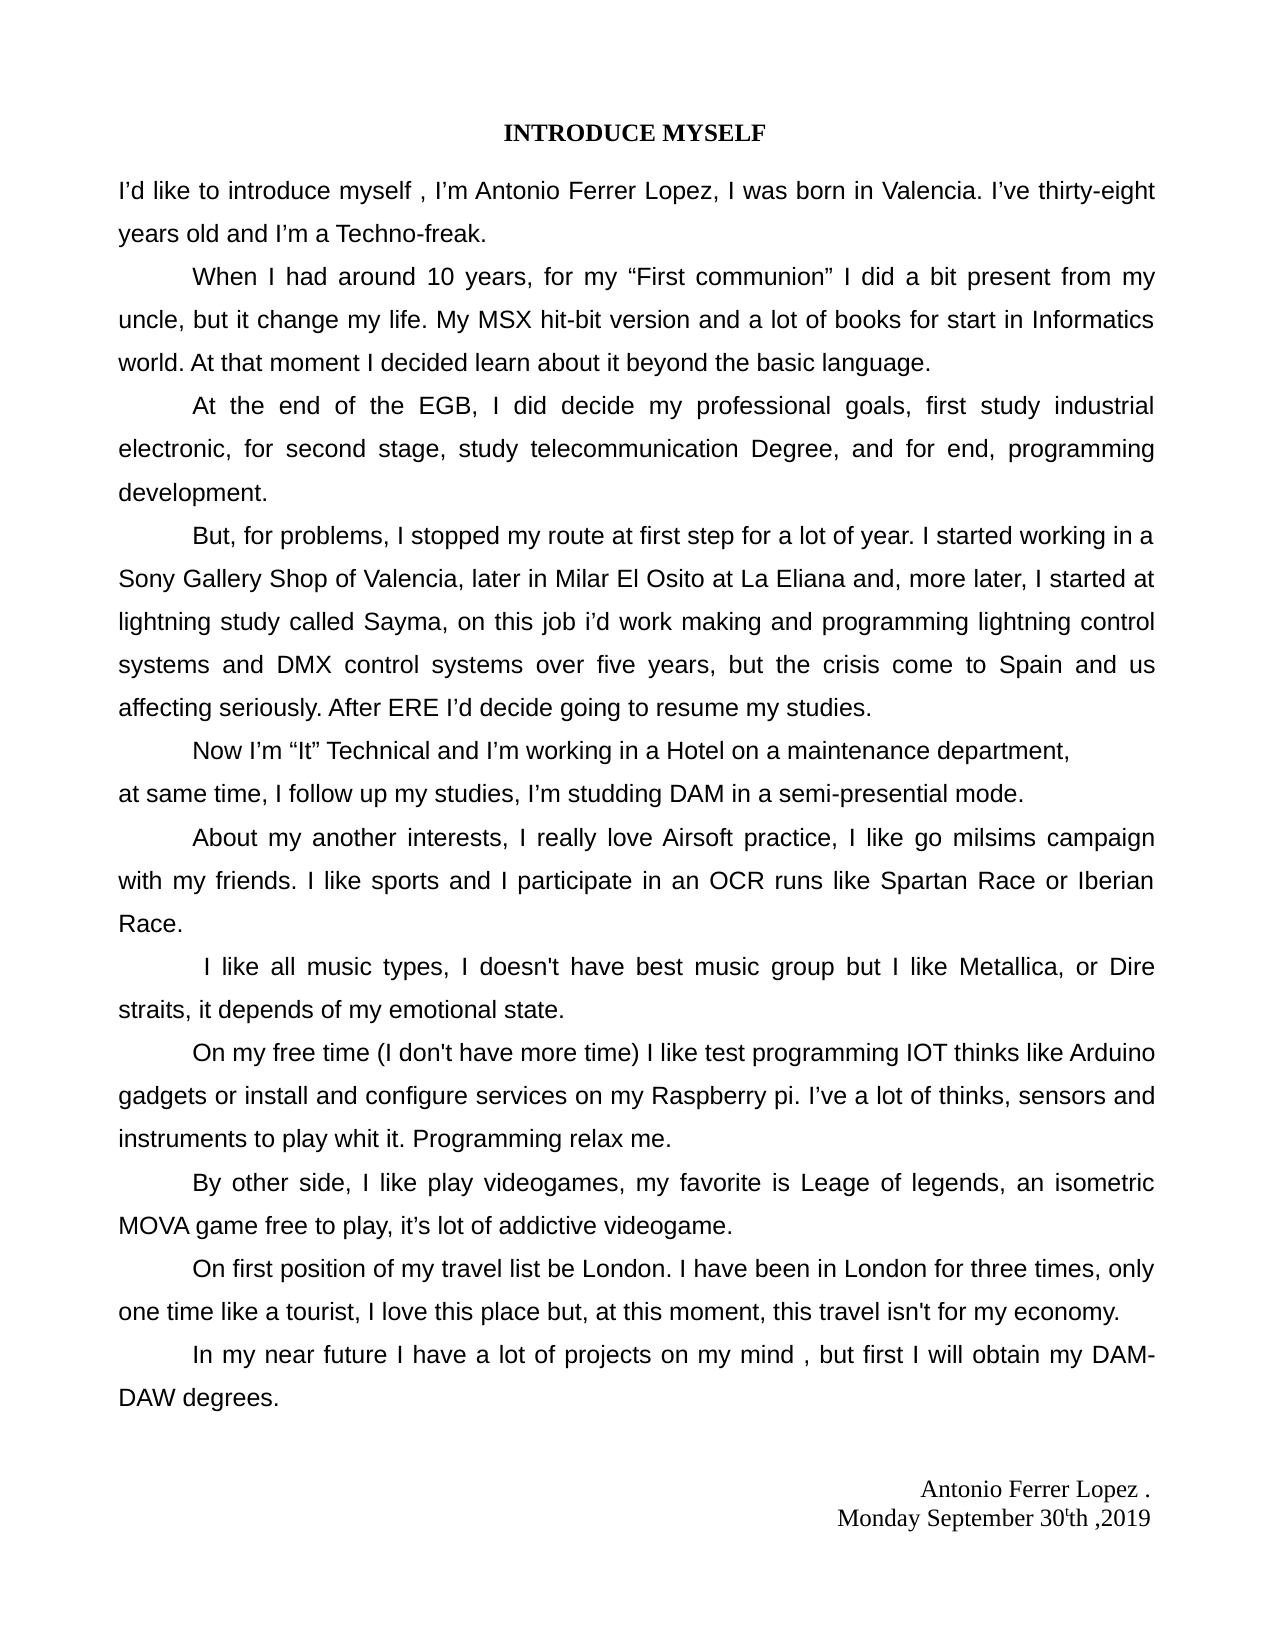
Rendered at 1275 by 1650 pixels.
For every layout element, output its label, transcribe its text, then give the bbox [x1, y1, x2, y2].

text On first position of my travel list be London. I have been in London for three times, only one time like a tourist, I love this place but, at this moment, this travel isn't for my economy. [118, 1254, 1157, 1326]
text In my near future I have a lot of projects on my mind , but first I will obtain my DAM-DAW degrees. [118, 1340, 1157, 1412]
text INTRODUCE MYSELF [118, 118, 1157, 147]
text I’d like to introduce myself , I’m Antonio Ferrer Lopez, I was born in Valencia. I’ve thirty-eight years old and I’m a Techno-freak. [118, 176, 1157, 247]
text But, for problems, I stopped my route at first step for a lot of year. I started working in a Sony Gallery Shop of Valencia, later in Milar El Osito at La Eliana and, more later, I started at lightning study called Sayma, on this job i’d work making and programming lightning control systems and DMX control systems over five years, but the crisis come to Spain and us affecting seriously. After ERE I’d decide going to resume my studies. [118, 521, 1157, 722]
text Now I’m “It” Technical and I’m working in a Hotel on a maintenance department, [118, 736, 1157, 765]
text On my free time (I don't have more time) I like test programming IOT thinks like Arduino gadgets or install and configure services on my Raspberry pi. I’ve a lot of thinks, sensors and instruments to play whit it. Programming relax me. [118, 1038, 1157, 1153]
text At the end of the EGB, I did decide my professional goals, first study industrial electronic, for second stage, study telecommunication Degree, and for end, programming development. [118, 391, 1157, 506]
text By other side, I like play videogames, my favorite is Leage of legends, an isometric MOVA game free to play, it’s lot of addictive videogame. [118, 1167, 1157, 1239]
text at same time, I follow up my studies, I’m studding DAM in a semi-presential mode. [118, 779, 1157, 808]
text When I had around 10 years, for my “First communion” I did a bit present from my uncle, but it change my life. My MSX hit-bit version and a lot of books for start in Informatics world. At that moment I decided learn about it beyond the basic language. [118, 262, 1157, 377]
text About my another interests, I really love Airsoft practice, I like go milsims campaign with my friends. I like sports and I participate in an OCR runs like Spartan Race or Iberian Race. [118, 822, 1157, 937]
text I like all music types, I doesn't have best music group but I like Metallica, or Dire straits, it depends of my emotional state. [118, 952, 1157, 1024]
